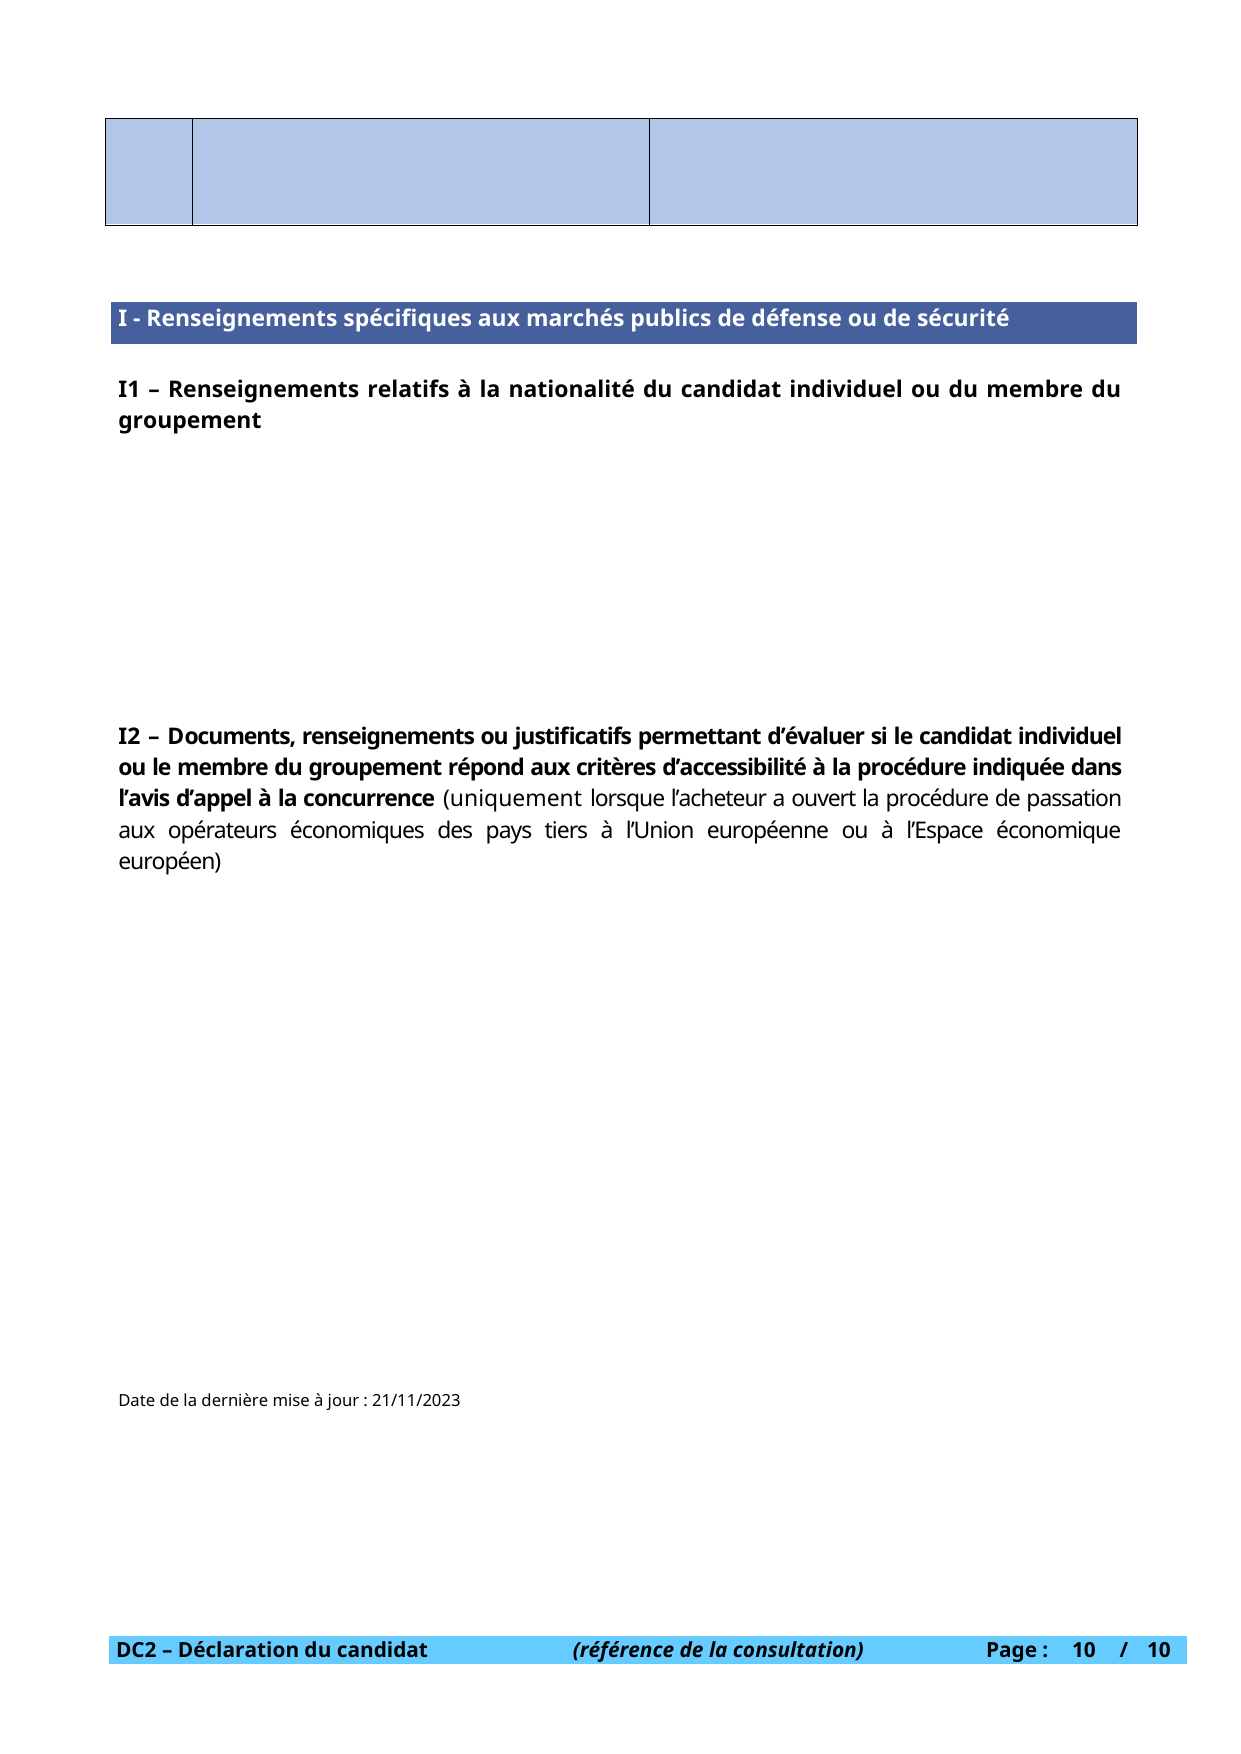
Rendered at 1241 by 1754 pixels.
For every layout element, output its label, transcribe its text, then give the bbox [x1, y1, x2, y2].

text Date de la dernière mise à jour : 21/11/2023 [118, 1388, 1122, 1411]
table_header I - Renseignements spécifiques aux marchés publics de défense ou de sécurité [111, 302, 1137, 344]
text I1 – Renseignements relatifs à la nationalité du candidat individuel ou du membre du groupement [118, 373, 1122, 435]
text I2 – Documents, renseignements ou justificatifs permettant d’évaluer si le candidat individuel ou le membre du groupement répond aux critères d’accessibilité à la procédure indiquée dans l’avis d’appel à la concurrence (uniquement lorsque l’acheteur a ouvert la procédure de passation aux opérateurs économiques des pays tiers à l’Union européenne ou à l’Espace économique européen) [118, 720, 1122, 876]
table_cell [650, 119, 1137, 224]
table_cell [106, 119, 192, 224]
table_cell [193, 119, 649, 224]
